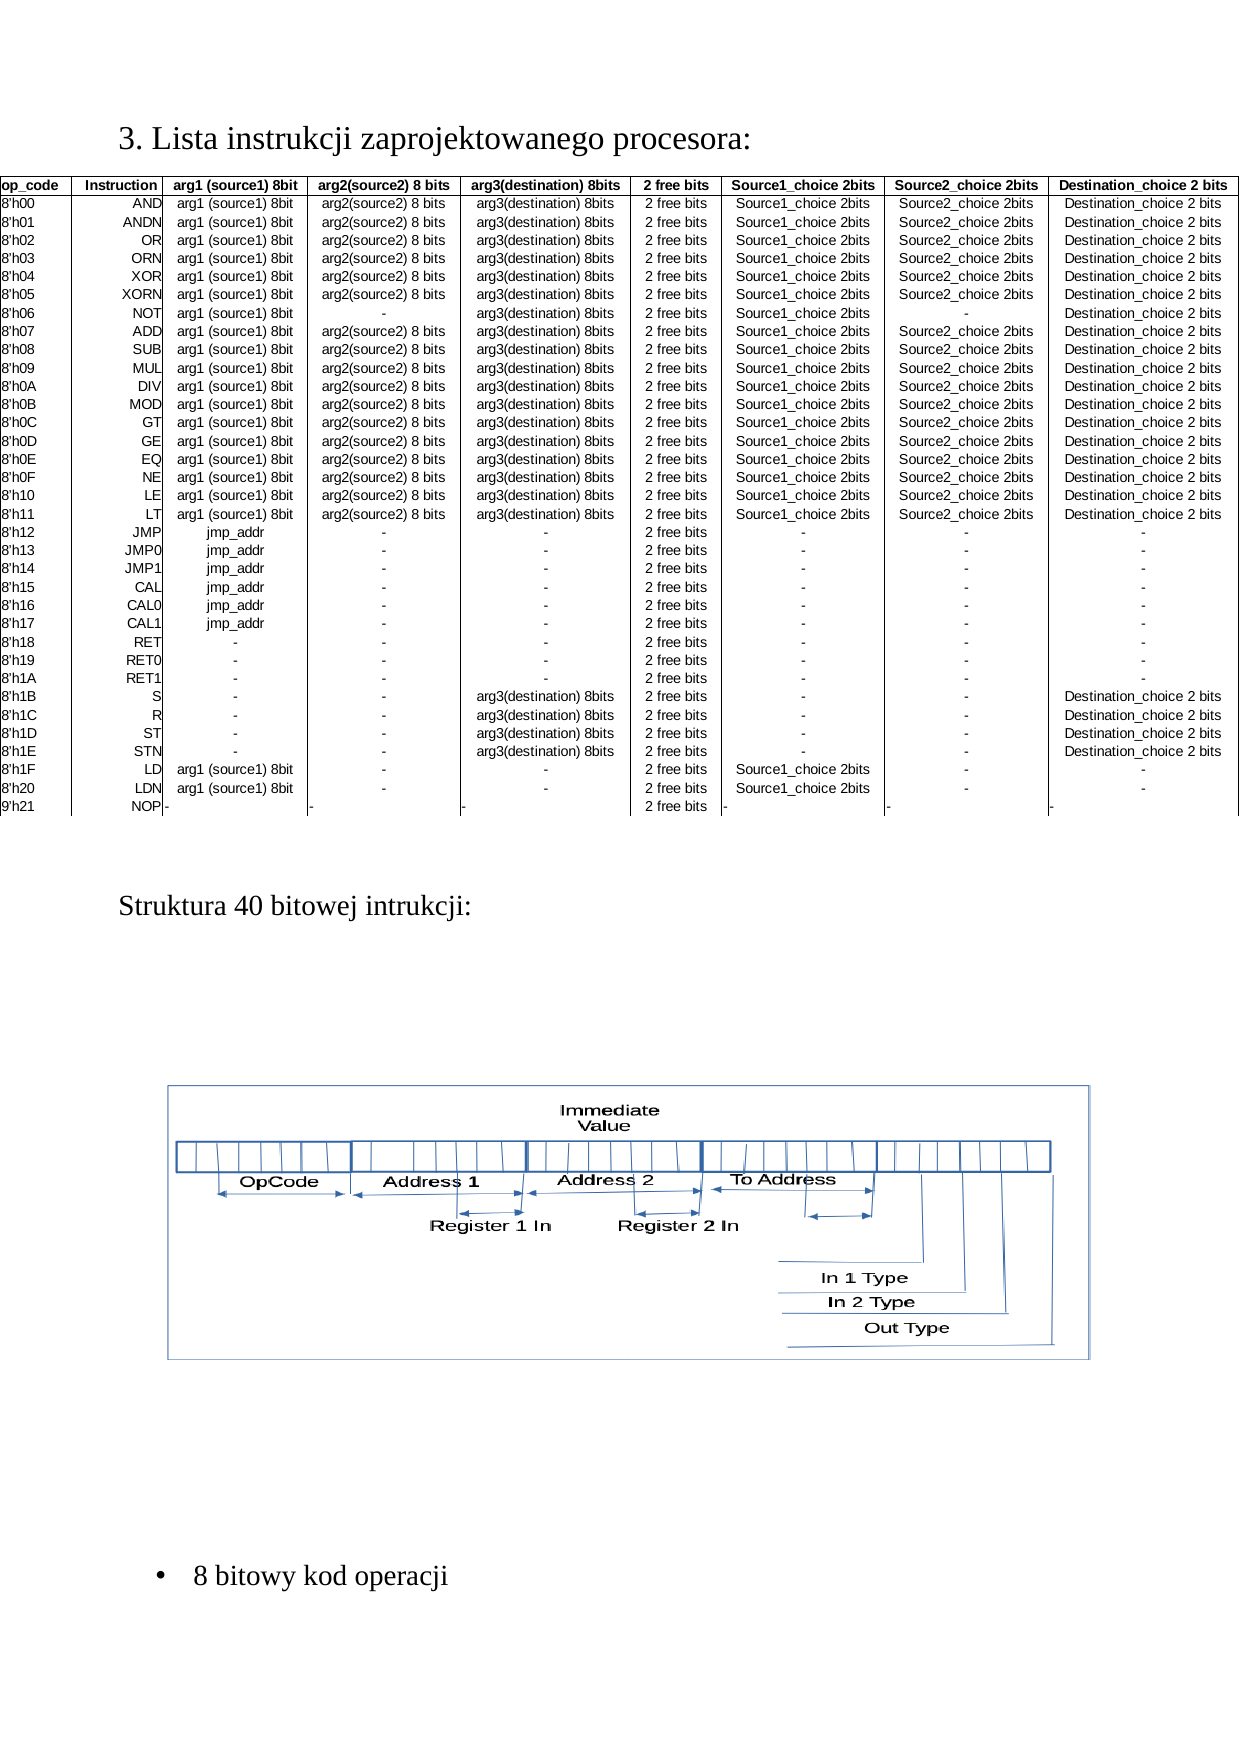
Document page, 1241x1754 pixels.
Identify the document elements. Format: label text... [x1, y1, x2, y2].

text Struktura 40 bitowej intrukcji: [118, 177, 162, 195]
text Struktura 40 bitowej intrukcji: [163, 177, 307, 195]
text Struktura 40 bitowej intrukcji: [308, 177, 460, 195]
text Struktura 40 bitowej intrukcji: [722, 177, 884, 195]
text Struktura 40 bitowej intrukcji: [461, 177, 630, 195]
text Struktura 40 bitowej intrukcji: [118, 196, 1122, 921]
picture [118, 999, 1123, 1473]
text Struktura 40 bitowej intrukcji: [631, 177, 721, 195]
text 3. Lista instrukcji zaprojektowanego procesora: [118, 118, 1122, 156]
text Struktura 40 bitowej intrukcji: [885, 177, 1048, 195]
text Struktura 40 bitowej intrukcji: [1049, 177, 1122, 195]
list 8 bitowy kod operacji [156, 1558, 1122, 1591]
